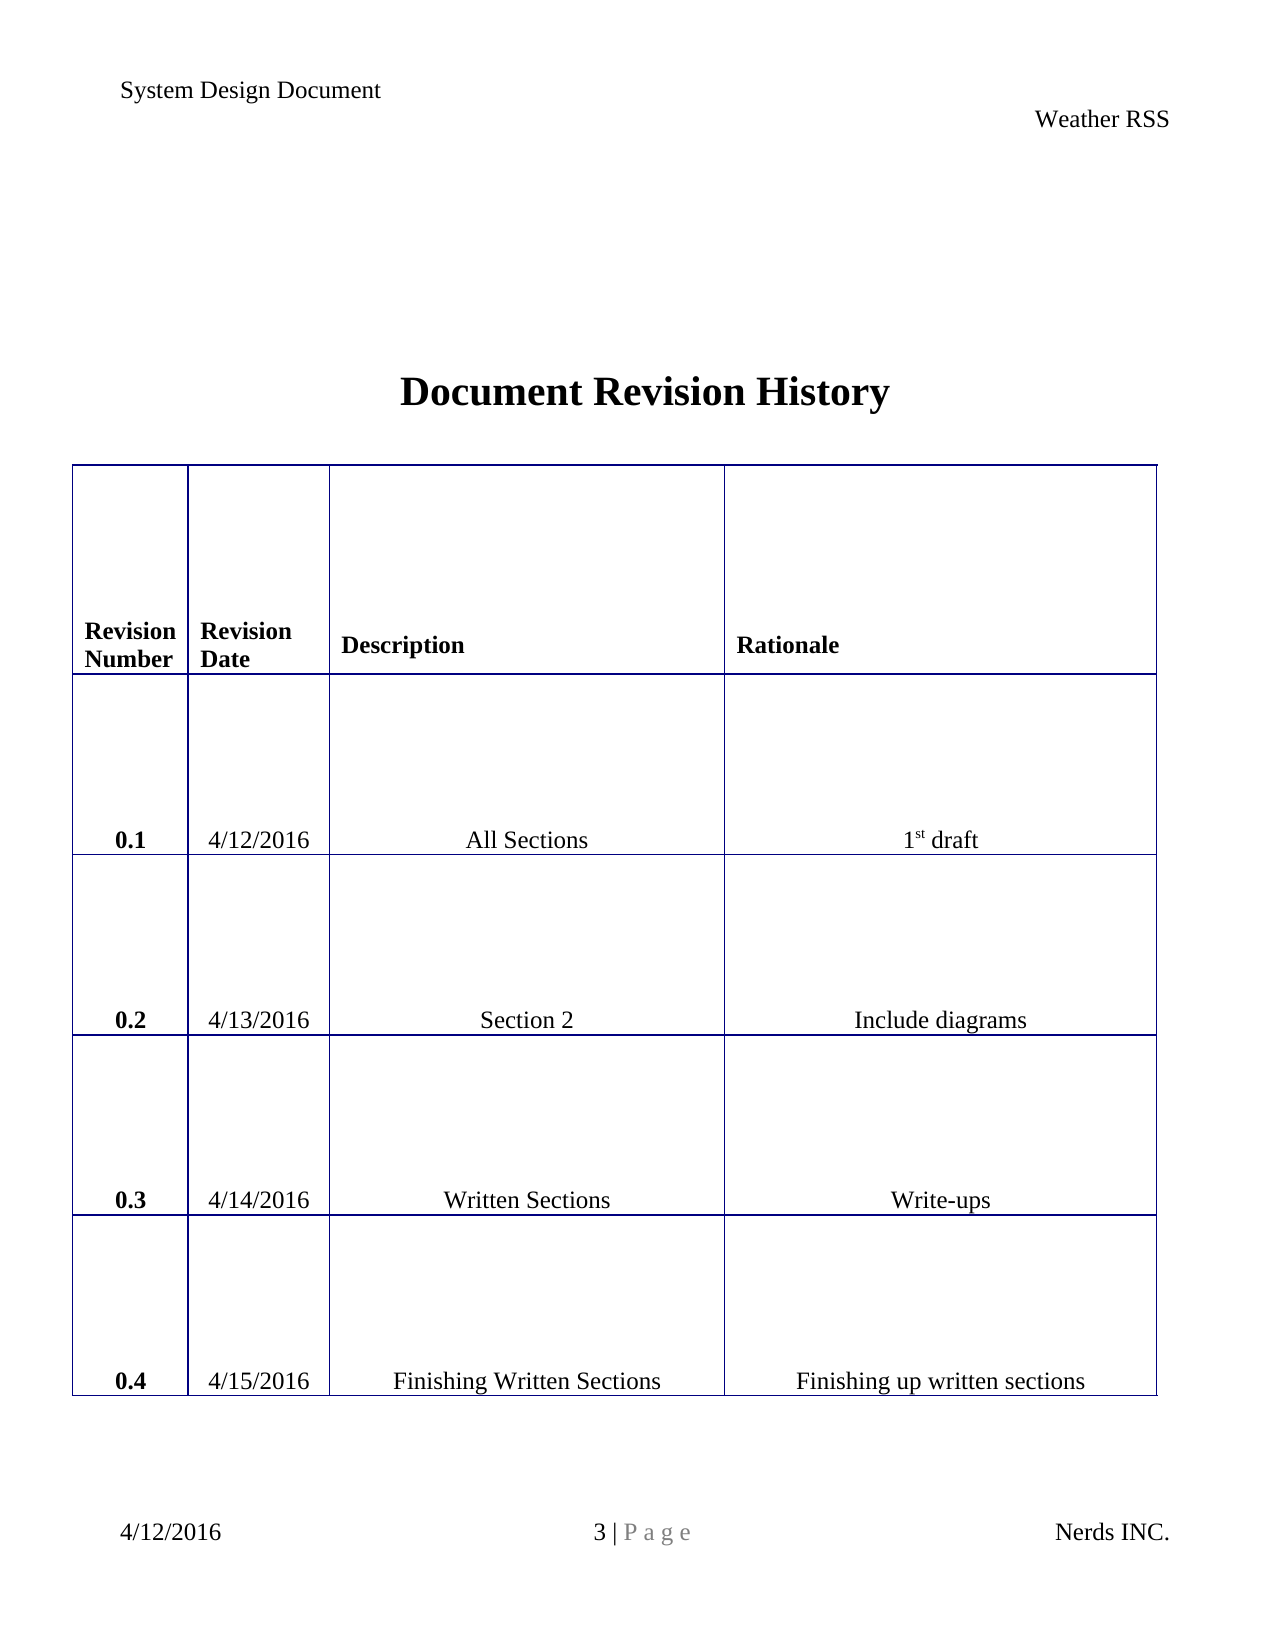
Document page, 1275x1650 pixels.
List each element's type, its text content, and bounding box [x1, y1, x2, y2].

table_header Rationale [725, 466, 1156, 673]
table_cell 4/14/2016 [189, 1036, 329, 1214]
table_header Revision Date [189, 466, 329, 673]
table_cell 0.1 [73, 675, 187, 854]
table_cell Finishing Written Sections [330, 1216, 724, 1394]
table_cell 1st draft [725, 675, 1156, 854]
subtitle Document Revision History [120, 366, 1170, 414]
table_cell Written Sections [330, 1036, 724, 1214]
table_header Revision Number [73, 466, 187, 673]
table_cell Finishing up written sections [725, 1216, 1156, 1394]
table_cell 4/13/2016 [189, 855, 329, 1034]
table_cell 4/12/2016 [189, 675, 329, 854]
table_cell 0.3 [73, 1036, 187, 1214]
table_cell All Sections [330, 675, 724, 854]
table_cell Write-ups [725, 1036, 1156, 1214]
table_cell 0.4 [73, 1216, 187, 1394]
table_cell 0.2 [73, 855, 187, 1034]
table_cell 4/15/2016 [189, 1216, 329, 1394]
table_cell Include diagrams [725, 855, 1156, 1034]
table_cell Section 2 [330, 855, 724, 1034]
table_header Description [330, 466, 724, 673]
